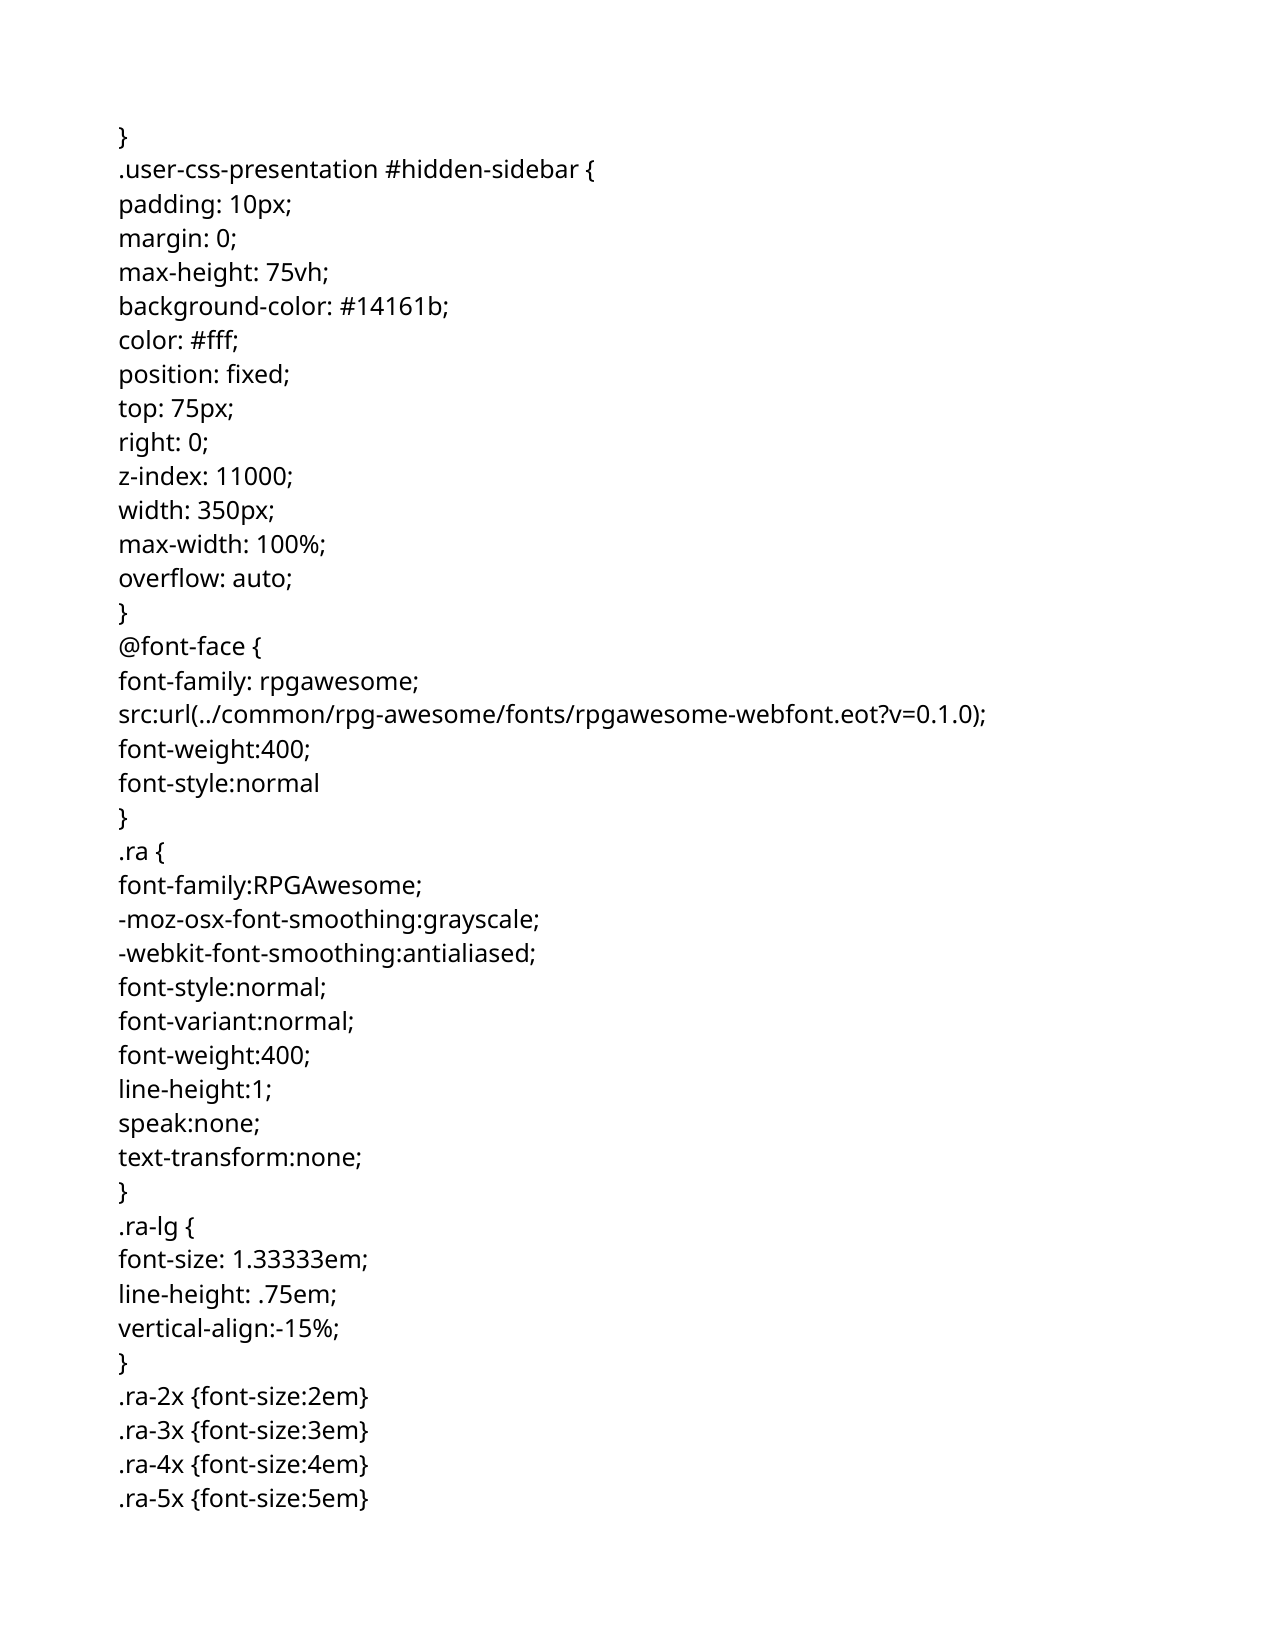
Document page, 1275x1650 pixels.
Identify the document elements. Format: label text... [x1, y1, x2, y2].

text } [118, 799, 1157, 833]
text font-size: 1.33333em; [118, 1242, 1157, 1276]
text background-color: #14161b; [118, 288, 1157, 322]
text .ra { [118, 833, 1157, 867]
text position: fixed; [118, 357, 1157, 391]
text padding: 10px; [118, 186, 1157, 220]
text overflow: auto; [118, 561, 1157, 595]
text .ra-2x {font-size:2em} [118, 1378, 1157, 1412]
text text-transform:none; [118, 1140, 1157, 1174]
text right: 0; [118, 425, 1157, 459]
text font-family:RPGAwesome; [118, 867, 1157, 902]
text @font-face { [118, 629, 1157, 663]
text } [118, 1344, 1157, 1378]
text .ra-lg { [118, 1208, 1157, 1242]
text font-style:normal; [118, 970, 1157, 1004]
text color: #fff; [118, 322, 1157, 357]
text .ra-3x {font-size:3em} [118, 1412, 1157, 1447]
text } [118, 1174, 1157, 1208]
text -moz-osx-font-smoothing:grayscale; [118, 902, 1157, 936]
text .ra-4x {font-size:4em} [118, 1447, 1157, 1481]
text z-index: 11000; [118, 459, 1157, 493]
text margin: 0; [118, 220, 1157, 254]
text font-weight:400; [118, 731, 1157, 765]
text top: 75px; [118, 391, 1157, 425]
text max-height: 75vh; [118, 254, 1157, 288]
text src:url(../common/rpg-awesome/fonts/rpgawesome-webfont.eot?v=0.1.0); [118, 697, 1157, 731]
text line-height:1; [118, 1072, 1157, 1106]
text } [118, 118, 1157, 152]
text font-variant:normal; [118, 1004, 1157, 1038]
text } [118, 595, 1157, 629]
text -webkit-font-smoothing:antialiased; [118, 936, 1157, 970]
text width: 350px; [118, 493, 1157, 527]
text font-style:normal [118, 765, 1157, 799]
text vertical-align:-15%; [118, 1310, 1157, 1344]
text font-weight:400; [118, 1038, 1157, 1072]
text max-width: 100%; [118, 527, 1157, 561]
text .ra-5x {font-size:5em} [118, 1481, 1157, 1515]
text .user-css-presentation #hidden-sidebar { [118, 152, 1157, 186]
text speak:none; [118, 1106, 1157, 1140]
text line-height: .75em; [118, 1276, 1157, 1310]
text font-family: rpgawesome; [118, 663, 1157, 697]
